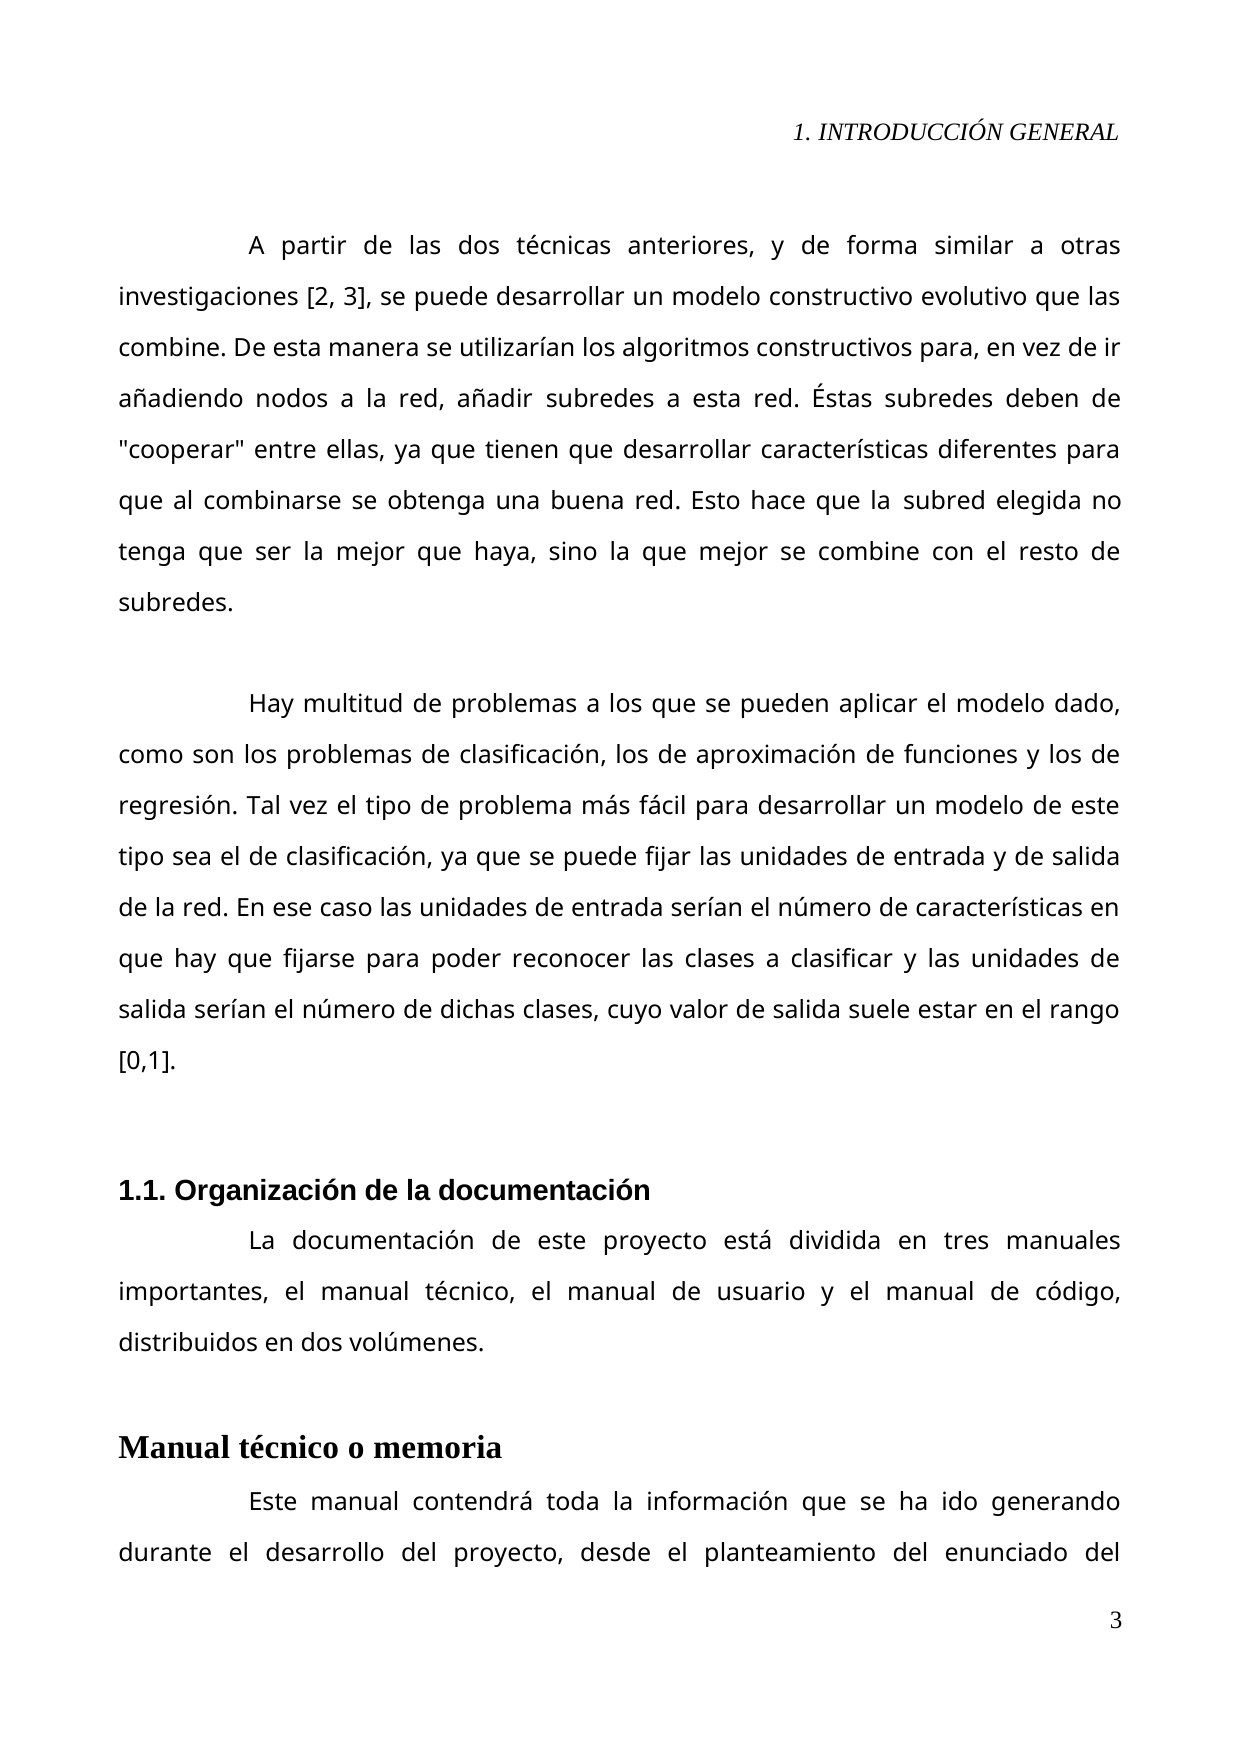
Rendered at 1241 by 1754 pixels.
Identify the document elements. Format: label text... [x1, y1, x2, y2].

text A partir de las dos técnicas anteriores, y de forma similar a otras investigaciones [2, 3], se puede desarrollar un modelo constructivo evolutivo que las combine. De esta manera se utilizarían los algoritmos constructivos para, en vez de ir añadiendo nodos a la red, añadir subredes a esta red. Éstas subredes deben de "cooperar" entre ellas, ya que tienen que desarrollar características diferentes para que al combinarse se obtenga una buena red. Esto hace que la subred elegida no tenga que ser la mejor que haya, sino la que mejor se combine con el resto de subredes. [118, 228, 1122, 618]
text La documentación de este proyecto está dividida en tres manuales importantes, el manual técnico, el manual de usuario y el manual de código, distribuidos en dos volúmenes. [118, 1223, 1122, 1359]
text Manual técnico o memoria [118, 1428, 1122, 1465]
text Este manual contendrá toda la información que se ha ido generando durante el desarrollo del proyecto, desde el planteamiento del enunciado del [118, 1484, 1122, 1569]
subtitle 1.1. Organización de la documentación [118, 1174, 1122, 1206]
text Hay multitud de problemas a los que se pueden aplicar el modelo dado, como son los problemas de clasificación, los de aproximación de funciones y los de regresión. Tal vez el tipo de problema más fácil para desarrollar un modelo de este tipo sea el de clasificación, ya que se puede fijar las unidades de entrada y de salida de la red. En ese caso las unidades de entrada serían el número de características en que hay que fijarse para poder reconocer las clases a clasificar y las unidades de salida serían el número de dichas clases, cuyo valor de salida suele estar en el rango [0,1]. [118, 686, 1122, 1077]
